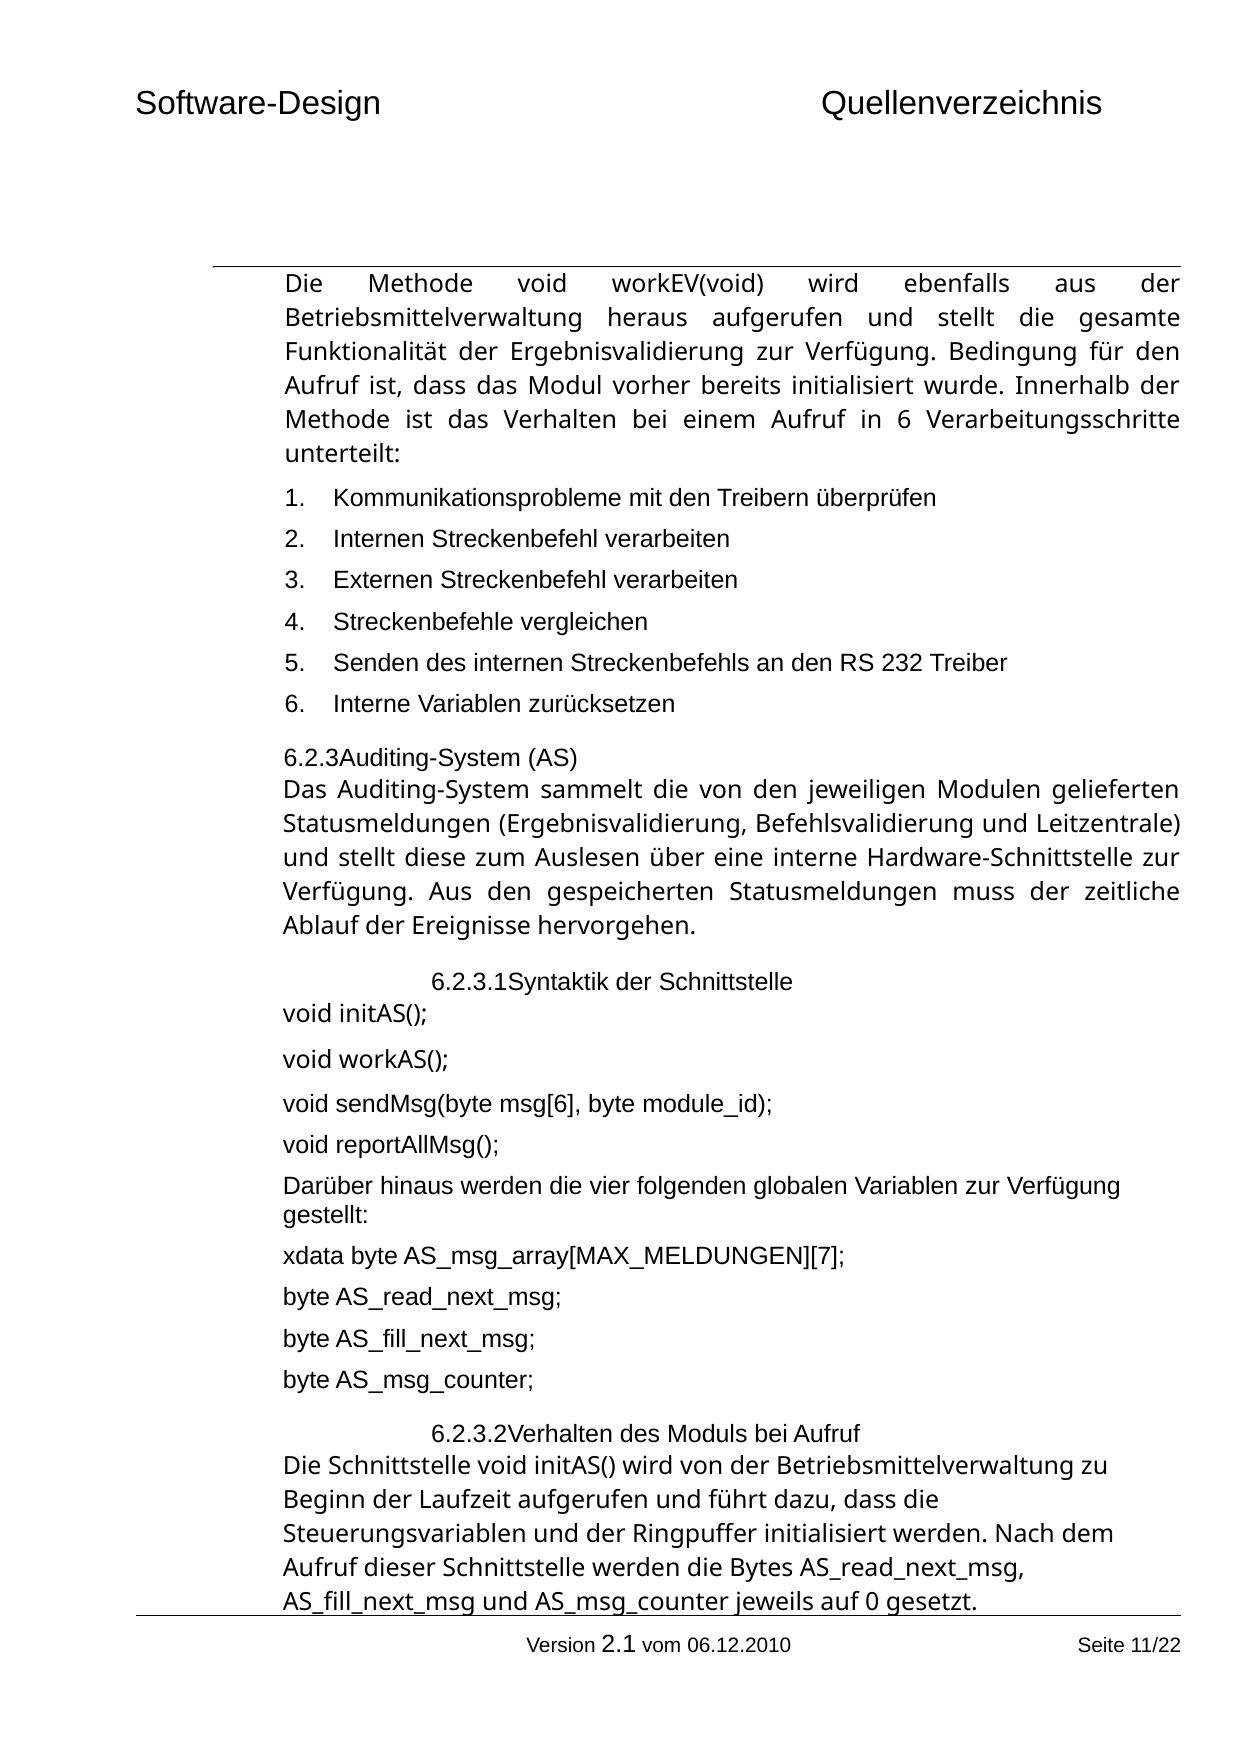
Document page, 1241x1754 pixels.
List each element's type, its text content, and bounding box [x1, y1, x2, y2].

text byte AS_read_next_msg; [283, 1282, 1181, 1311]
text Die Methode void workEV(void) wird ebenfalls aus der Betriebsmittelverwaltung heraus aufgerufen und stellt die gesamte Funktionalität der Ergebnisvalidierung zur Verfügung. Bedingung für den Aufruf ist, dass das Modul vorher bereits initialisiert wurde. Innerhalb der Methode ist das Verhalten bei einem Aufruf in 6 Verarbeitungsschritte unterteilt: [284, 289, 1181, 470]
text 6. Interne Variablen zurücksetzen [284, 689, 1181, 718]
subtitle Verhalten des Moduls bei Aufruf [431, 1419, 1181, 1447]
text xdata byte AS_msg_array[MAX_MELDUNGEN][7]; [283, 1241, 1181, 1270]
text Die Schnittstelle void initAS() wird von der Betriebsmittelverwaltung zu Beginn der Laufzeit aufgerufen und führt dazu, dass die Steuerungsvariablen und der Ringpuffer initialisiert werden. Nach dem Aufruf dieser Schnittstelle werden die Bytes AS_read_next_msg, AS_fill_next_msg und AS_msg_counter jeweils auf 0 gesetzt. [283, 1447, 1181, 1612]
subtitle Auditing-System (AS) [283, 743, 1181, 771]
text 3. Externen Streckenbefehl verarbeiten [284, 565, 1181, 594]
text 4. Streckenbefehle vergleichen [284, 606, 1181, 635]
text Darüber hinaus werden die vier folgenden globalen Variablen zur Verfügung gestellt: [283, 1171, 1181, 1229]
text byte AS_msg_counter; [283, 1365, 1181, 1394]
text byte AS_fill_next_msg; [283, 1324, 1181, 1352]
subtitle Syntaktik der Schnittstelle [431, 967, 1181, 996]
text 2. Internen Streckenbefehl verarbeiten [284, 524, 1181, 553]
text void workAS(); [283, 1042, 1181, 1076]
text void sendMsg(byte msg[6], byte module_id); [283, 1089, 1181, 1117]
text void initAS(); [283, 996, 1181, 1029]
text 1. Kommunikationsprobleme mit den Treibern überprüfen [284, 483, 1181, 511]
text void reportAllMsg(); [283, 1130, 1181, 1159]
text 5. Senden des internen Streckenbefehls an den RS 232 Treiber [284, 648, 1181, 676]
text Das Auditing-System sammelt die von den jeweiligen Modulen gelieferten Statusmeldungen (Ergebnisvalidierung, Befehlsvalidierung und Leitzentrale) und stellt diese zum Auslesen über eine interne Hardware-Schnittstelle zur Verfügung. Aus den gespeicherten Statusmeldungen muss der zeitliche Ablauf der Ereignisse hervorgehen. [283, 771, 1181, 942]
